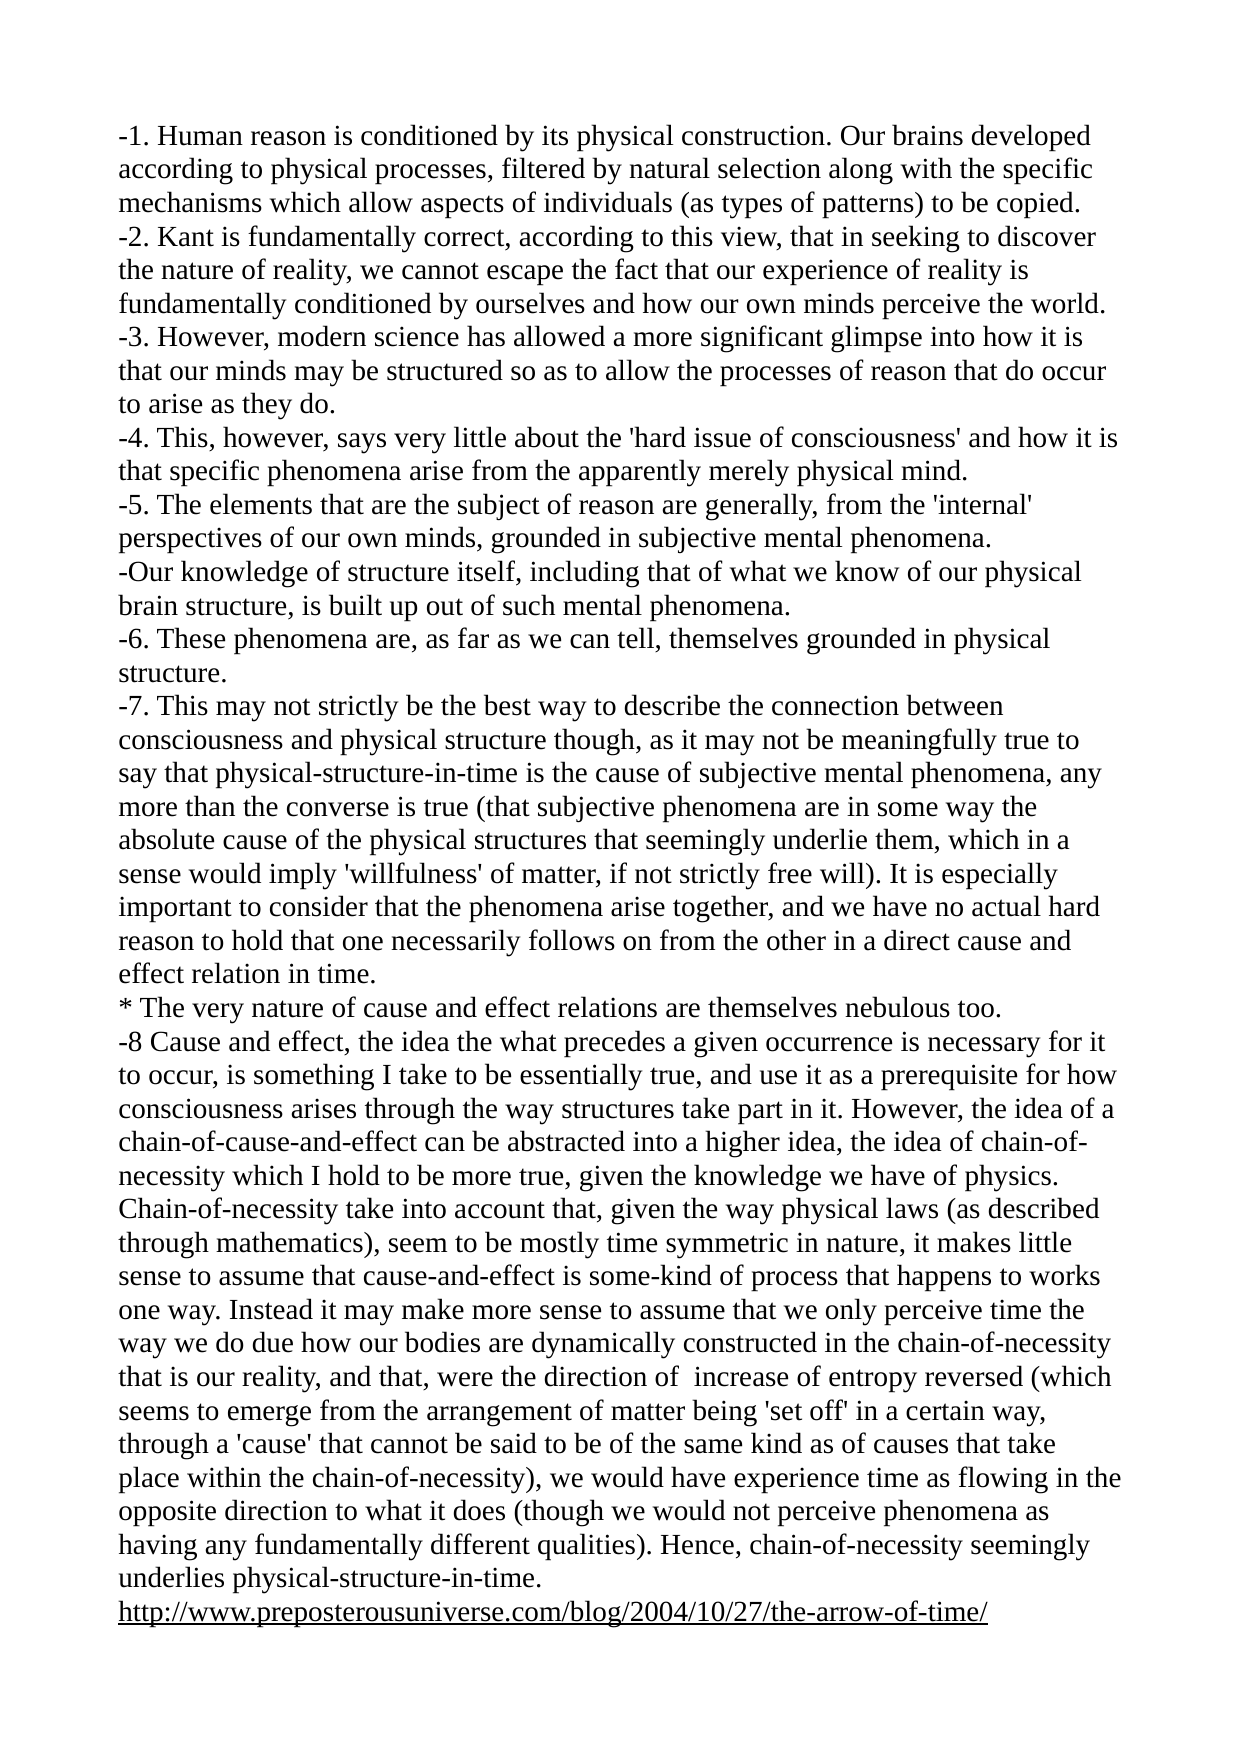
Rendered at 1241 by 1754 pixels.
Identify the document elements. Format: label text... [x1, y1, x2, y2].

text -6. These phenomena are, as far as we can tell, themselves grounded in physical structure. [118, 621, 1122, 688]
text -1. Human reason is conditioned by its physical construction. Our brains developed according to physical processes, filtered by natural selection along with the specific mechanisms which allow aspects of individuals (as types of patterns) to be copied. [118, 118, 1122, 219]
text -2. Kant is fundamentally correct, according to this view, that in seeking to discover the nature of reality, we cannot escape the fact that our experience of reality is fundamentally conditioned by ourselves and how our own minds perceive the world. [118, 219, 1122, 319]
text -3. However, modern science has allowed a more significant glimpse into how it is that our minds may be structured so as to allow the processes of reason that do occur to arise as they do. [118, 319, 1122, 420]
text * The very nature of cause and effect relations are themselves nebulous too. [118, 990, 1122, 1024]
text -4. This, however, says very little about the 'hard issue of consciousness' and how it is that specific phenomena arise from the apparently merely physical mind. [118, 420, 1122, 487]
text -Our knowledge of structure itself, including that of what we know of our physical brain structure, is built up out of such mental phenomena. [118, 554, 1122, 621]
text -8 Cause and effect, the idea the what precedes a given occurrence is necessary for it to occur, is something I take to be essentially true, and use it as a prerequisite for how consciousness arises through the way structures take part in it. However, the idea of a chain-of-cause-and-effect can be abstracted into a higher idea, the idea of chain-of-necessity which I hold to be more true, given the knowledge we have of physics. Chain-of-necessity take into account that, given the way physical laws (as described through mathematics), seem to be mostly time symmetric in nature, it makes little sense to assume that cause-and-effect is some-kind of process that happens to works one way. Instead it may make more sense to assume that we only perceive time the way we do due how our bodies are dynamically constructed in the chain-of-necessity that is our reality, and that, were the direction of increase of entropy reversed (which seems to emerge from the arrangement of matter being 'set off' in a certain way, through a 'cause' that cannot be said to be of the same kind as of causes that take place within the chain-of-necessity), we would have experience time as flowing in the opposite direction to what it does (though we would not perceive phenomena as having any fundamentally different qualities). Hence, chain-of-necessity seemingly underlies physical-structure-in-time. [118, 1024, 1122, 1594]
text -5. The elements that are the subject of reason are generally, from the 'internal' perspectives of our own minds, grounded in subjective mental phenomena. [118, 487, 1122, 554]
text http://www.preposterousuniverse.com/blog/2004/10/27/the-arrow-of-time/ [118, 1594, 1122, 1627]
text -7. This may not strictly be the best way to describe the connection between consciousness and physical structure though, as it may not be meaningfully true to say that physical-structure-in-time is the cause of subjective mental phenomena, any more than the converse is true (that subjective phenomena are in some way the absolute cause of the physical structures that seemingly underlie them, which in a sense would imply 'willfulness' of matter, if not strictly free will). It is especially important to consider that the phenomena arise together, and we have no actual hard reason to hold that one necessarily follows on from the other in a direct cause and effect relation in time. [118, 688, 1122, 990]
